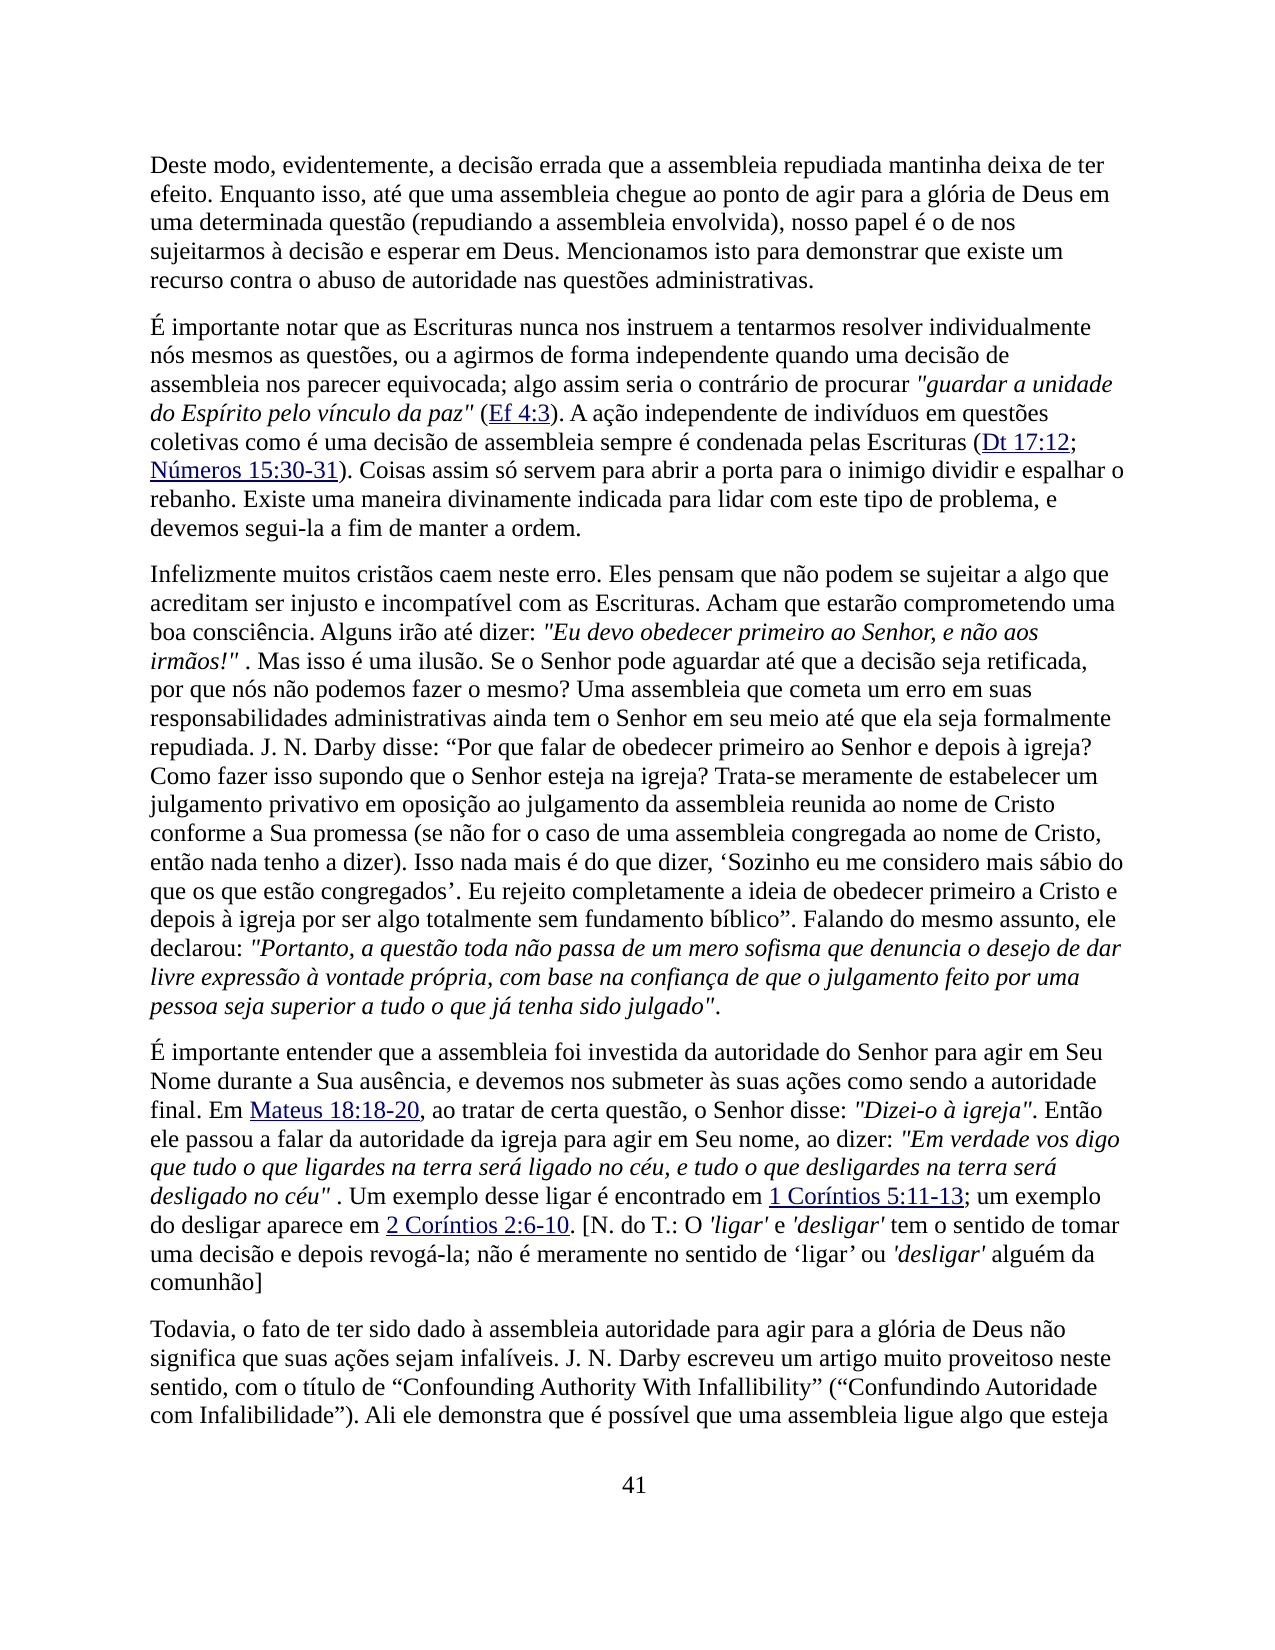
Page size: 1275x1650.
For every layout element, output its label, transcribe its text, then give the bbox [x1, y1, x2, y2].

text É importante entender que a assembleia foi investida da autoridade do Senhor para agir em Seu Nome durante a Sua ausência, e devemos nos submeter às suas ações como sendo a autoridade final. Em Mateus 18:18-20, ao tratar de certa questão, o Senhor disse: "Dizei-o à igreja". Então ele passou a falar da autoridade da igreja para agir em Seu nome, ao dizer: "Em verdade vos digo que tudo o que ligardes na terra será ligado no céu, e tudo o que desligardes na terra será desligado no céu" . Um exemplo desse ligar é encontrado em 1 Coríntios 5:11-13; um exemplo do desligar aparece em 2 Coríntios 2:6-10. [N. do T.: O 'ligar' e 'desligar' tem o sentido de tomar uma decisão e depois revogá-la; não é meramente no sentido de ‘ligar’ ou 'desligar' alguém da comunhão] [150, 1037, 1125, 1296]
text Todavia, o fato de ter sido dado à assembleia autoridade para agir para a glória de Deus não significa que suas ações sejam infalíveis. J. N. Darby escreveu um artigo muito proveitoso neste sentido, com o título de “Confounding Authority With Infallibility” (“Confundindo Autoridade com Infalibilidade”). Ali ele demonstra que é possível que uma assembleia ligue algo que esteja [150, 1314, 1125, 1429]
text É importante notar que as Escrituras nunca nos instruem a tentarmos resolver individualmente nós mesmos as questões, ou a agirmos de forma independente quando uma decisão de assembleia nos parecer equivocada; algo assim seria o contrário de procurar "guardar a unidade do Espírito pelo vínculo da paz" (Ef 4:3). A ação independente de indivíduos em questões coletivas como é uma decisão de assembleia sempre é condenada pelas Escrituras (Dt 17:12; Números 15:30-31). Coisas assim só servem para abrir a porta para o inimigo dividir e espalhar o rebanho. Existe uma maneira divinamente indicada para lidar com este tipo de problema, e devemos segui-la a fim de manter a ordem. [150, 312, 1125, 542]
text Infelizmente muitos cristãos caem neste erro. Eles pensam que não podem se sujeitar a algo que acreditam ser injusto e incompatível com as Escrituras. Acham que estarão comprometendo uma boa consciência. Alguns irão até dizer: "Eu devo obedecer primeiro ao Senhor, e não aos irmãos!" . Mas isso é uma ilusão. Se o Senhor pode aguardar até que a decisão seja retificada, por que nós não podemos fazer o mesmo? Uma assembleia que cometa um erro em suas responsabilidades administrativas ainda tem o Senhor em seu meio até que ela seja formalmente repudiada. J. N. Darby disse: “Por que falar de obedecer primeiro ao Senhor e depois à igreja? Como fazer isso supondo que o Senhor esteja na igreja? Trata-se meramente de estabelecer um julgamento privativo em oposição ao julgamento da assembleia reunida ao nome de Cristo conforme a Sua promessa (se não for o caso de uma assembleia congregada ao nome de Cristo, então nada tenho a dizer). Isso nada mais é do que dizer, ‘Sozinho eu me considero mais sábio do que os que estão congregados’. Eu rejeito completamente a ideia de obedecer primeiro a Cristo e depois à igreja por ser algo totalmente sem fundamento bíblico”. Falando do mesmo assunto, ele declarou: "Portanto, a questão toda não passa de um mero sofisma que denuncia o desejo de dar livre expressão à vontade própria, com base na confiança de que o julgamento feito por uma pessoa seja superior a tudo o que já tenha sido julgado". [150, 559, 1125, 1019]
text Deste modo, evidentemente, a decisão errada que a assembleia repudiada mantinha deixa de ter efeito. Enquanto isso, até que uma assembleia chegue ao ponto de agir para a glória de Deus em uma determinada questão (repudiando a assembleia envolvida), nosso papel é o de nos sujeitarmos à decisão e esperar em Deus. Mencionamos isto para demonstrar que existe um recurso contra o abuso de autoridade nas questões administrativas. [150, 150, 1125, 294]
